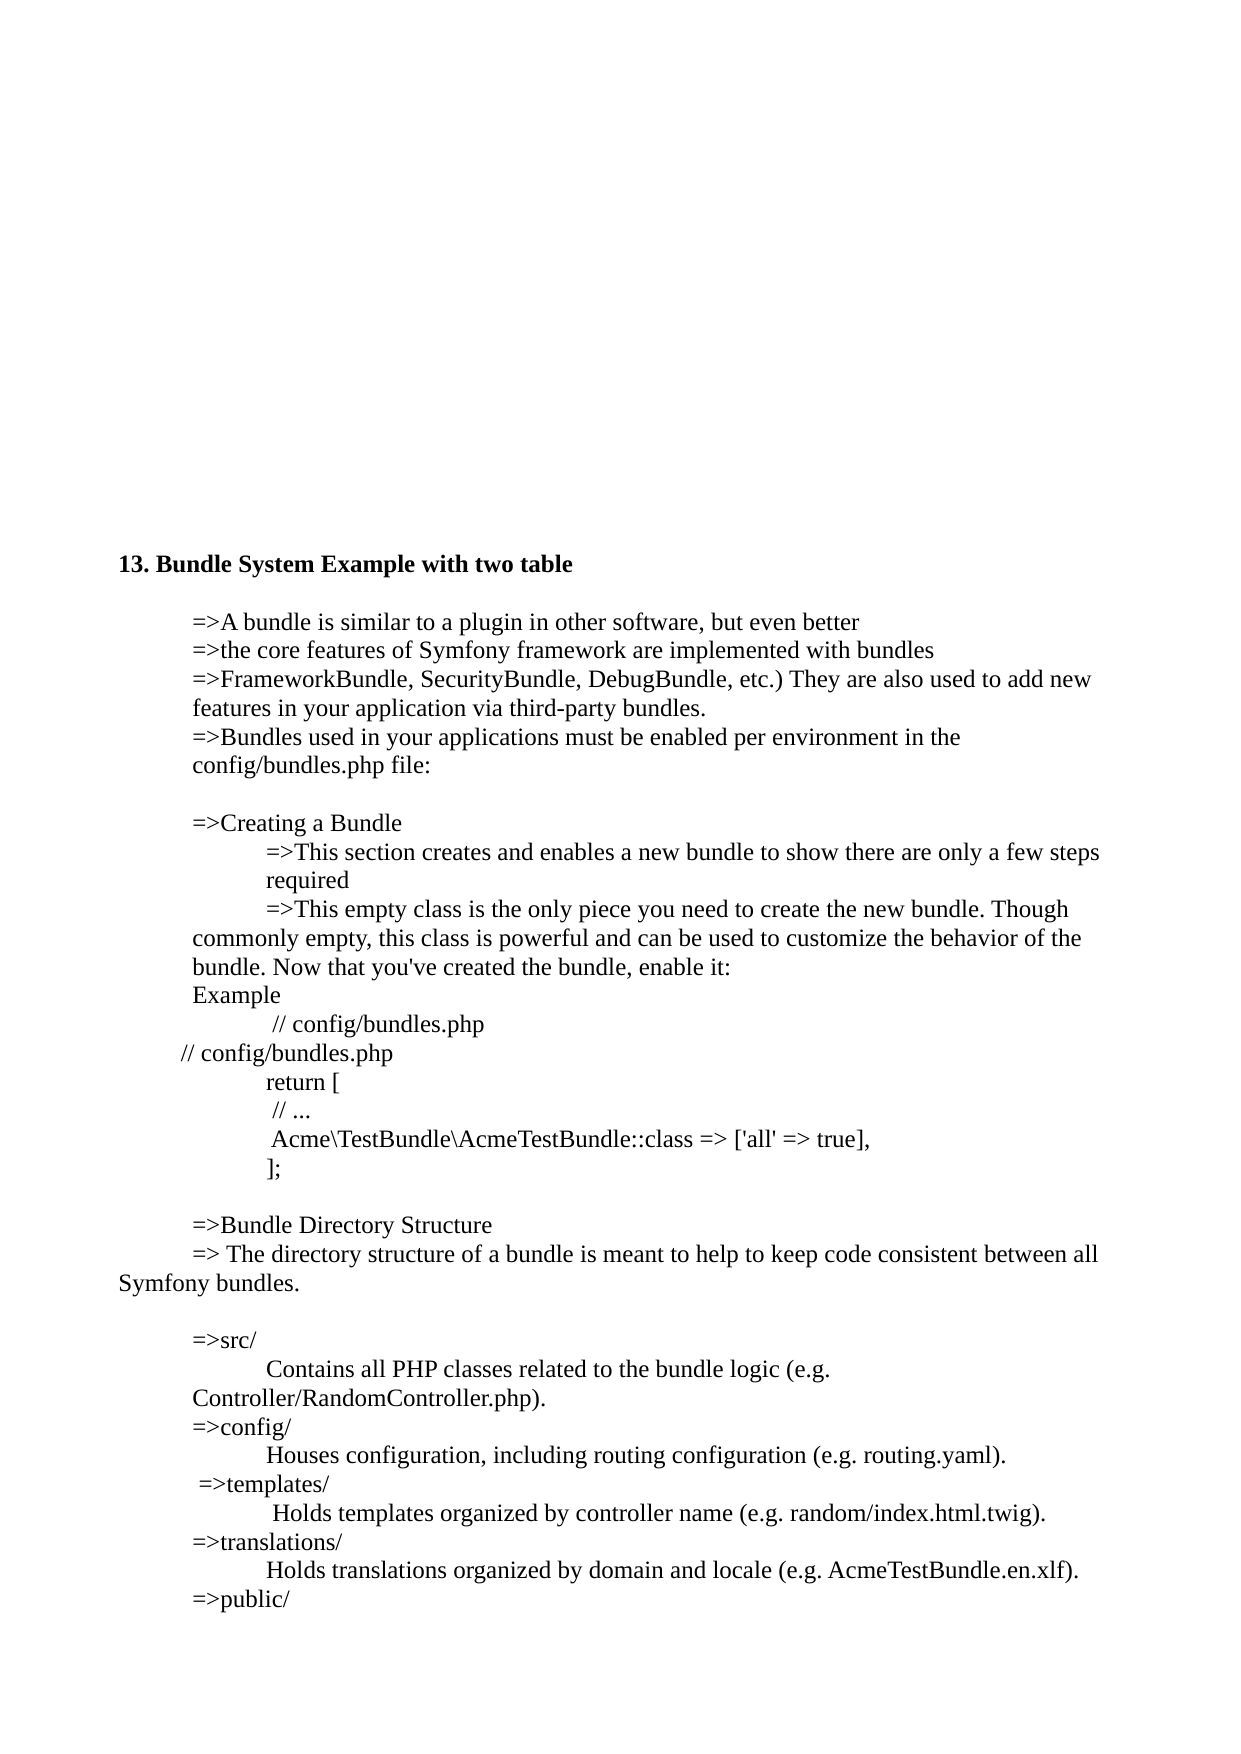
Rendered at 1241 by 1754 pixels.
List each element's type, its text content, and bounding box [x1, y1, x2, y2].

text =>public/ [118, 1584, 1122, 1613]
text return [ [118, 1067, 1122, 1096]
text =>src/ [118, 1326, 1122, 1354]
text =>templates/ [118, 1469, 1122, 1498]
text =>FrameworkBundle, SecurityBundle, DebugBundle, etc.) They are also used to add new features in your application via third-party bundles. [118, 664, 1122, 722]
text =>Bundle Directory Structure [118, 1211, 1122, 1239]
text =>A bundle is similar to a plugin in other software, but even better [118, 607, 1122, 636]
text // ... [118, 1096, 1122, 1124]
text =>Creating a Bundle [118, 808, 1122, 837]
text // config/bundles.php [118, 1009, 1122, 1038]
text Contains all PHP classes related to the bundle logic (e.g. Controller/RandomController.php). [118, 1354, 1122, 1412]
text Holds templates organized by controller name (e.g. random/index.html.twig). [118, 1498, 1122, 1527]
text Acme\TestBundle\AcmeTestBundle::class => ['all' => true], [118, 1124, 1122, 1153]
text Example [118, 981, 1122, 1009]
text // config/bundles.php [118, 1038, 1122, 1067]
text =>This empty class is the only piece you need to create the new bundle. Though commonly empty, this class is powerful and can be used to customize the behavior of the bundle. Now that you've created the bundle, enable it: [118, 894, 1122, 981]
text 13. Bundle System Example with two table [118, 549, 1122, 578]
text ]; [118, 1153, 1122, 1182]
text =>Bundles used in your applications must be enabled per environment in the config/bundles.php file: [118, 722, 1122, 779]
text =>This section creates and enables a new bundle to show there are only a few steps required [118, 837, 1122, 894]
text => The directory structure of a bundle is meant to help to keep code consistent between all Symfony bundles. [118, 1239, 1122, 1297]
text Houses configuration, including routing configuration (e.g. routing.yaml). [118, 1441, 1122, 1469]
text =>the core features of Symfony framework are implemented with bundles [118, 636, 1122, 664]
text Holds translations organized by domain and locale (e.g. AcmeTestBundle.en.xlf). [118, 1556, 1122, 1584]
text =>translations/ [118, 1527, 1122, 1556]
text =>config/ [118, 1412, 1122, 1441]
